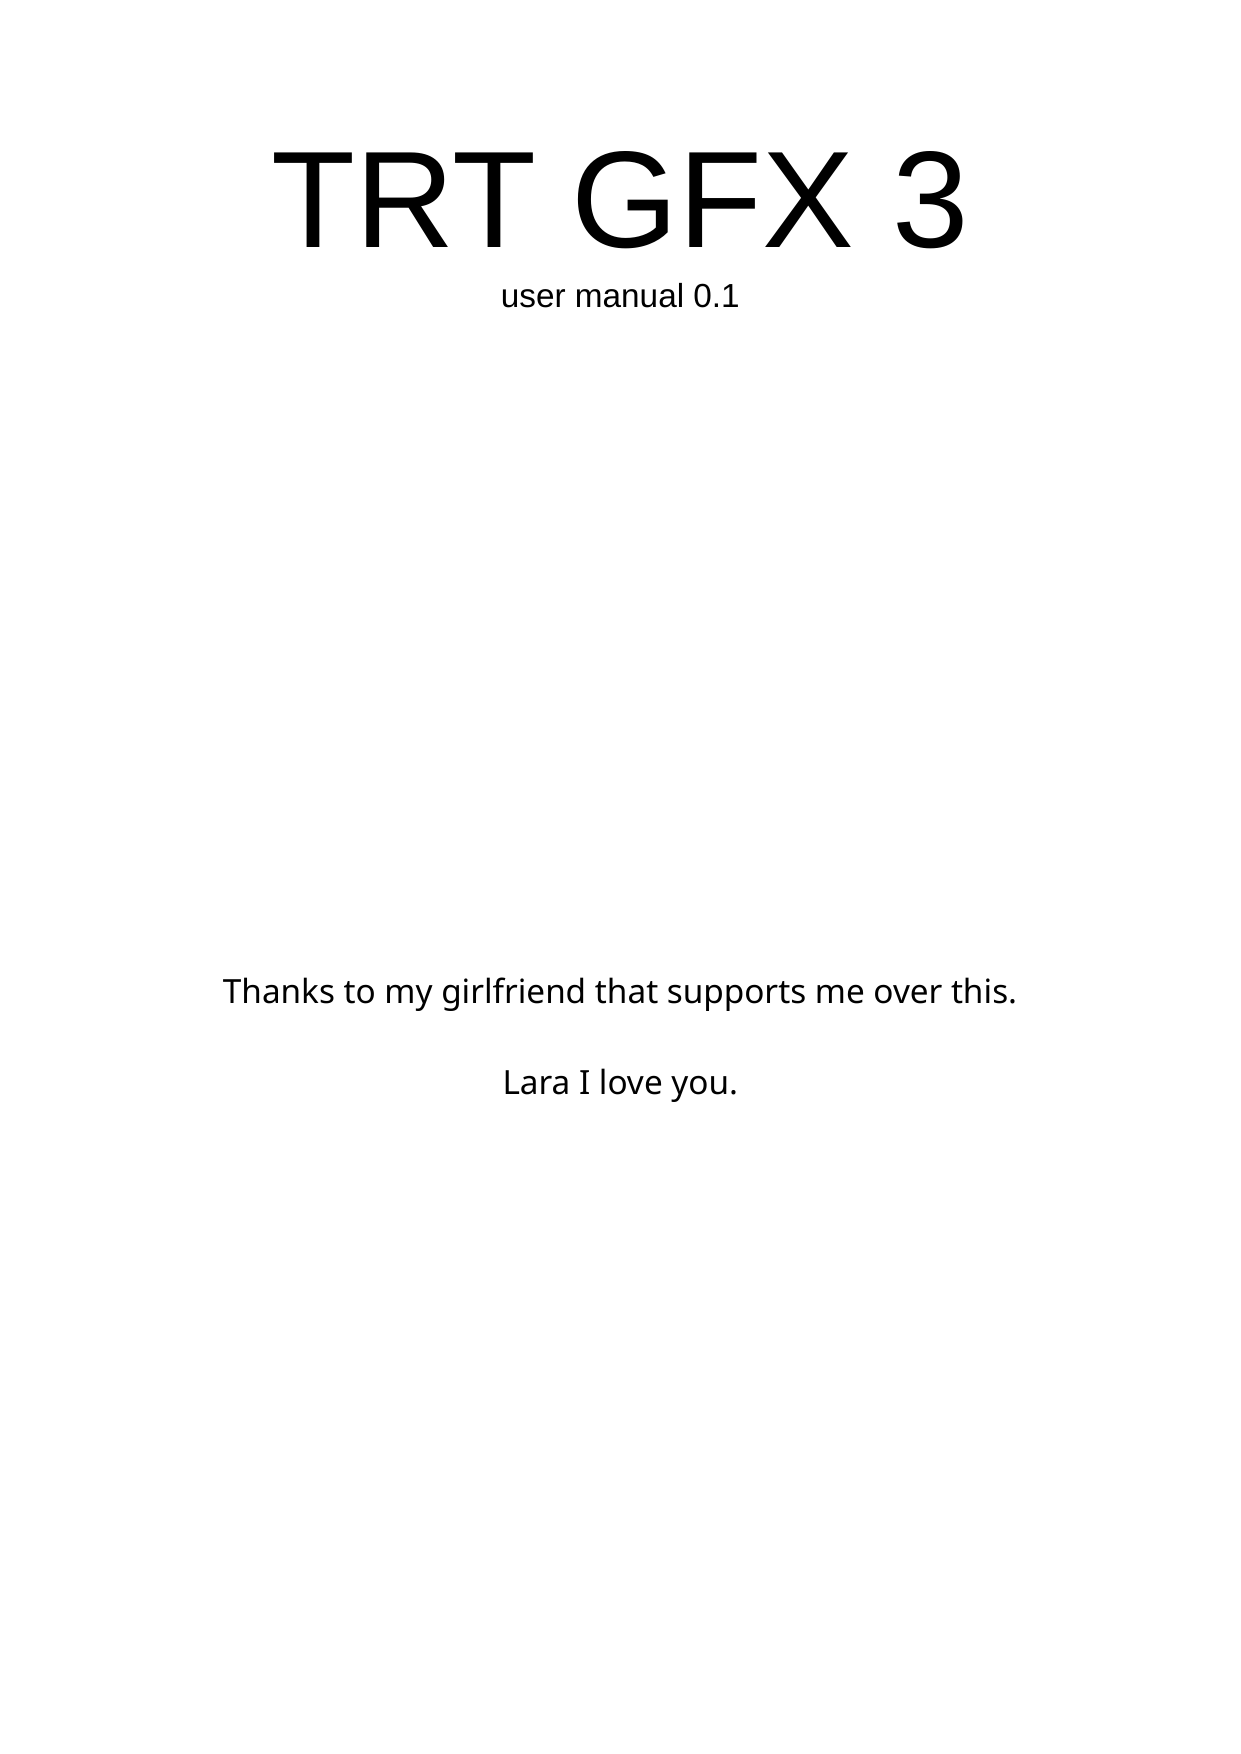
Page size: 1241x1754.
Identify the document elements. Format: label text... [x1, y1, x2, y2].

text TRT GFX 3 [118, 118, 1122, 276]
text Thanks to my girlfriend that supports me over this. [118, 968, 1122, 1013]
text user manual 0.1 [118, 276, 1122, 315]
text Lara I love you. [118, 1059, 1122, 1104]
